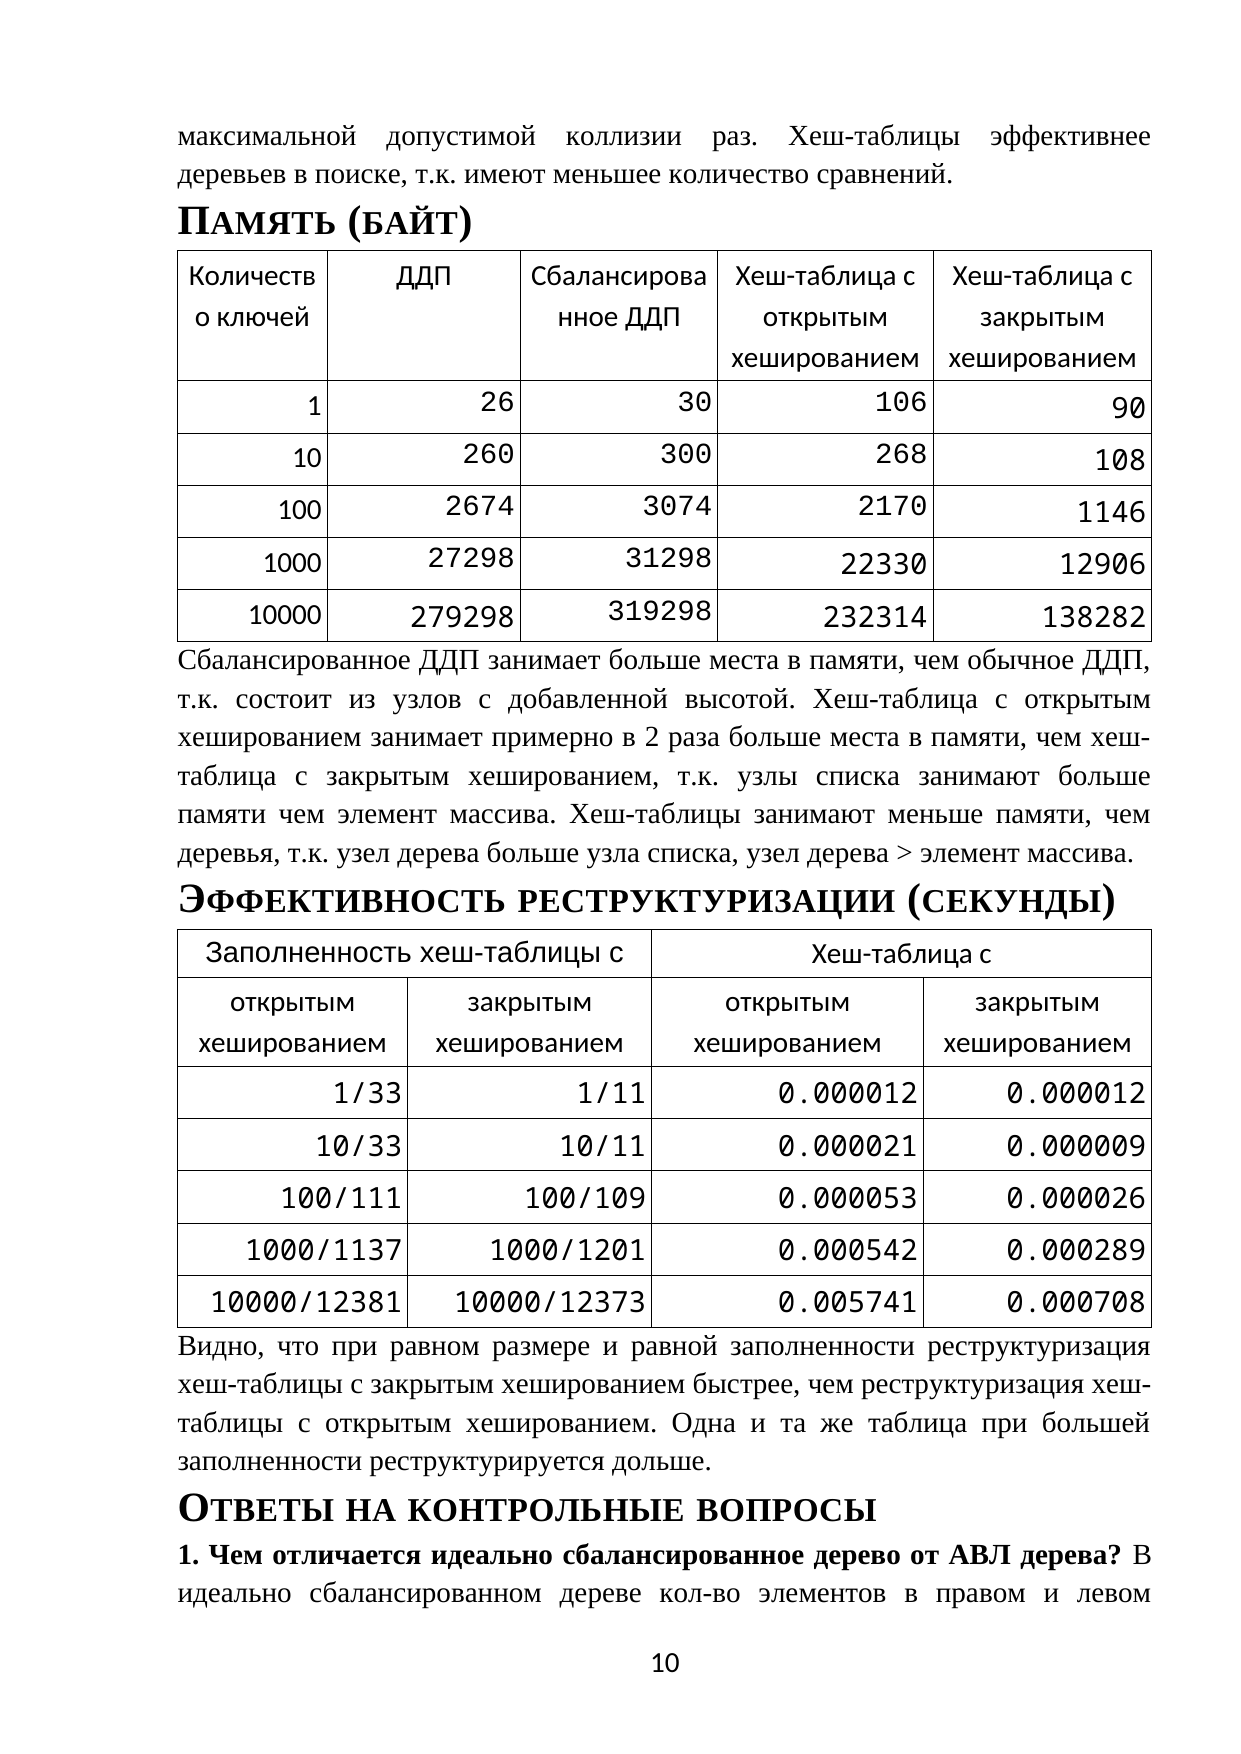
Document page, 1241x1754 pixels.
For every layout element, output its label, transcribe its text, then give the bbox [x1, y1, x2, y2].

table_cell 300 [521, 434, 717, 485]
table_cell 1146 [934, 486, 1151, 537]
table_cell 0.000009 [924, 1119, 1151, 1170]
text Видно, что при равном размере и равной заполненности реструктуризация хеш-таблицы с закрытым хешированием быстрее, чем реструктуризация хеш-таблицы с открытым хешированием. Одна и та же таблица при большей заполненности реструктурируется дольше. [177, 1328, 1152, 1477]
table_cell 22330 [718, 538, 933, 589]
list 1. Чем отличается идеально сбалансированное дерево от АВЛ дерева? В идеально сбалансированном дереве кол-во элементов в правом и левом [177, 1537, 1152, 1609]
table_header ДДП [328, 251, 520, 380]
table_cell открытым хешированием [652, 978, 923, 1066]
table_cell 0.000053 [652, 1171, 923, 1222]
table_cell 30 [521, 381, 717, 432]
table_cell 27298 [328, 538, 520, 589]
subtitle Эффективность реструктуризации (секунды) [177, 873, 1152, 921]
table_cell 10000 [178, 590, 327, 641]
table_cell 1000/1201 [408, 1224, 651, 1274]
table_cell 3074 [521, 486, 717, 537]
table_cell 10000/12373 [408, 1276, 651, 1327]
table_cell закрытым хешированием [408, 978, 651, 1066]
table_cell закрытым хешированием [924, 978, 1151, 1066]
table_cell 1/11 [408, 1067, 651, 1118]
table_header Количество ключей [178, 251, 327, 380]
table_cell 0.000012 [652, 1067, 923, 1118]
table_cell 2170 [718, 486, 933, 537]
table_cell 1/33 [178, 1067, 407, 1118]
table_cell 26 [328, 381, 520, 432]
subtitle Ответы на контрольные вопросы [177, 1482, 1152, 1530]
table_cell 108 [934, 434, 1151, 485]
table_cell 268 [718, 434, 933, 485]
table_cell 10 [178, 434, 327, 485]
table_cell 31298 [521, 538, 717, 589]
table_cell 100/109 [408, 1171, 651, 1222]
table_header Хеш-таблица с открытым хешированием [718, 251, 933, 380]
table_header Сбалансированное ДДП [521, 251, 717, 380]
table_cell 10/33 [178, 1119, 407, 1170]
table_header Заполненность хеш-таблицы с [178, 930, 651, 977]
table_cell 0.000708 [924, 1276, 1151, 1327]
table_cell 0.005741 [652, 1276, 923, 1327]
table_cell 260 [328, 434, 520, 485]
table_cell 0.000012 [924, 1067, 1151, 1118]
table_header Хеш-таблица с [652, 930, 1151, 977]
text Сбалансированное ДДП занимает больше места в памяти, чем обычное ДДП, т.к. состоит из узлов с добавленной высотой. Хеш-таблица с открытым хешированием занимает примерно в 2 раза больше места в памяти, чем хеш-таблица с закрытым хешированием, т.к. узлы списка занимают больше памяти чем элемент массива. Хеш-таблицы занимают меньше памяти, чем деревья, т.к. узел дерева больше узла списка, узел дерева > элемент массива. [177, 642, 1152, 868]
table_cell 2674 [328, 486, 520, 537]
table_cell 1000 [178, 538, 327, 589]
table_cell 0.000542 [652, 1224, 923, 1274]
table_cell 138282 [934, 590, 1151, 641]
table_cell 10/11 [408, 1119, 651, 1170]
table_cell 279298 [328, 590, 520, 641]
table_cell 0.000026 [924, 1171, 1151, 1222]
table_cell 1 [178, 381, 327, 432]
table_header Хеш-таблица с закрытым хешированием [934, 251, 1151, 380]
subtitle Память (байт) [177, 195, 1152, 243]
table_cell 100/111 [178, 1171, 407, 1222]
table_cell 0.000021 [652, 1119, 923, 1170]
table_cell 232314 [718, 590, 933, 641]
table_cell 90 [934, 381, 1151, 432]
table_cell 1000/1137 [178, 1224, 407, 1274]
table_cell 10000/12381 [178, 1276, 407, 1327]
table_cell 319298 [521, 590, 717, 641]
table_cell 100 [178, 486, 327, 537]
table_cell 106 [718, 381, 933, 432]
text максимальной допустимой коллизии раз. Хеш-таблицы эффективнее деревьев в поиске, т.к. имеют меньшее количество сравнений. [177, 118, 1152, 190]
table_cell открытым хешированием [178, 978, 407, 1066]
table_cell 0.000289 [924, 1224, 1151, 1274]
table_cell 12906 [934, 538, 1151, 589]
